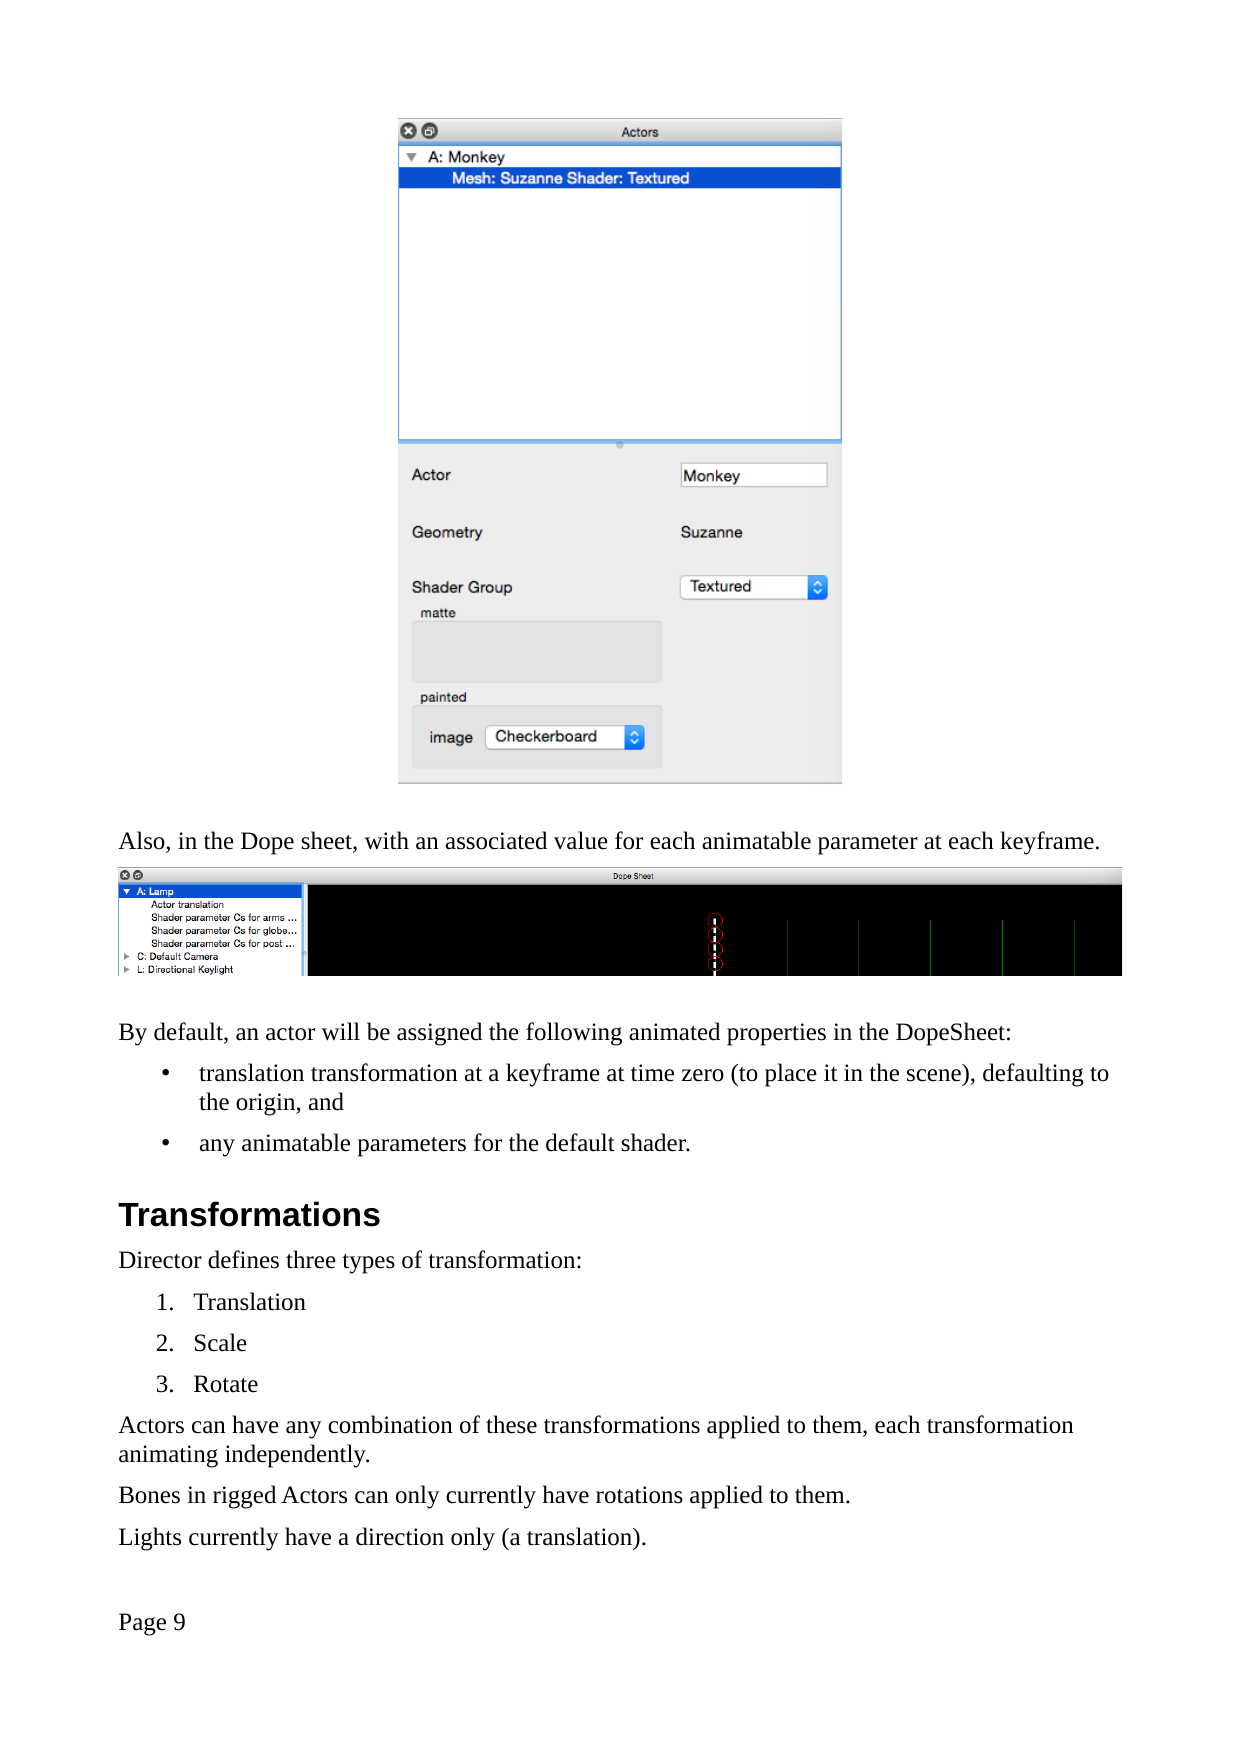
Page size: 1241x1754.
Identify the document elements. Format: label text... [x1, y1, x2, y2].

picture [118, 867, 1123, 976]
list Scale [156, 1328, 1122, 1357]
text Actors can have any combination of these transformations applied to them, each transformation animating independently. [118, 1411, 1122, 1468]
text Lights currently have a direction only (a translation). [118, 1522, 1122, 1551]
list translation transformation at a keyframe at time zero (to place it in the scene), defaulting to the origin, and [161, 1058, 1122, 1116]
subtitle Transformations [118, 1194, 1122, 1233]
list Rotate [156, 1369, 1122, 1398]
list Translation [156, 1287, 1122, 1316]
text Director defines three types of transformation: [118, 1246, 1122, 1274]
picture [398, 118, 843, 785]
list any animatable parameters for the default shader. [161, 1128, 1122, 1157]
text Bones in rigged Actors can only currently have rotations applied to them. [118, 1481, 1122, 1509]
text By default, an actor will be assigned the following animated properties in the DopeSheet: [118, 1017, 1122, 1046]
text Also, in the Dope sheet, with an associated value for each animatable parameter at each keyframe. [118, 826, 1122, 855]
